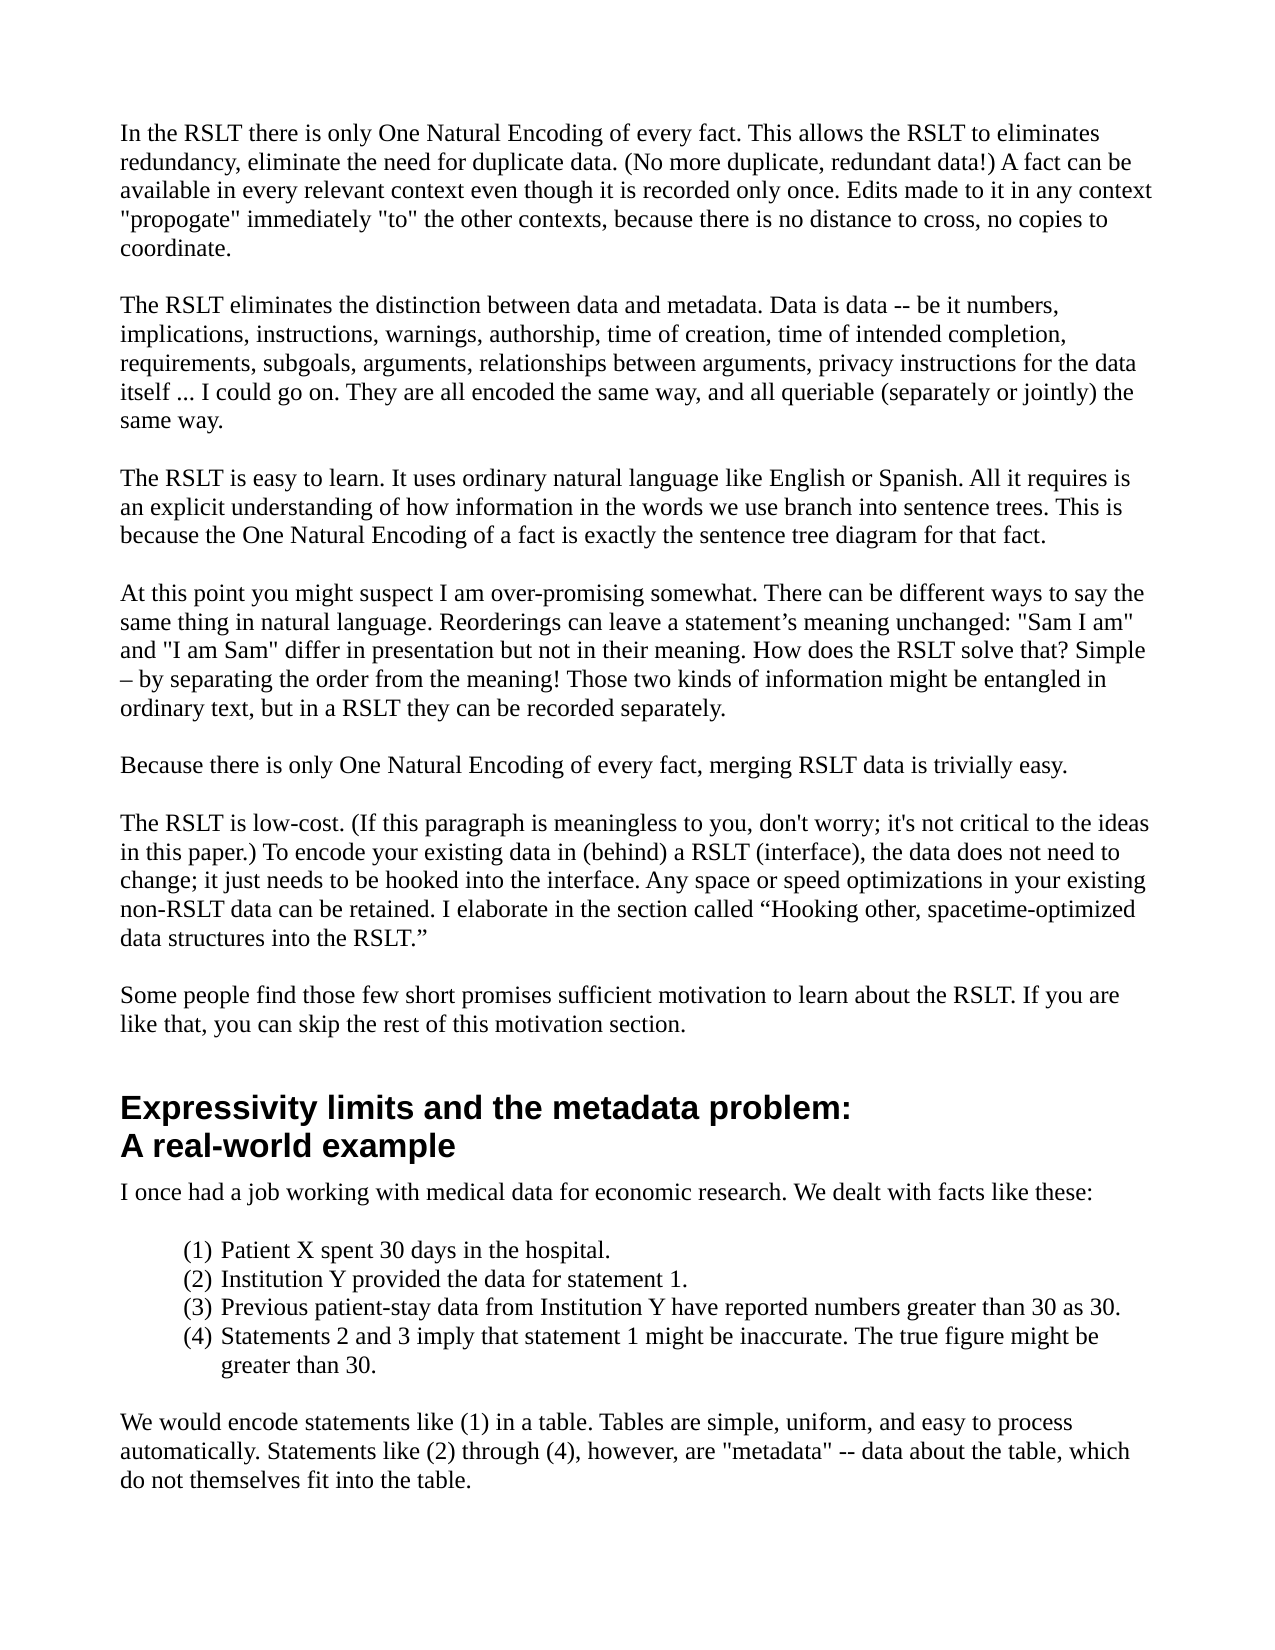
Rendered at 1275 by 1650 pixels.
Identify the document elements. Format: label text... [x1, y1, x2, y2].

list Patient X spent 30 days in the hospital. [183, 1235, 1155, 1264]
text Some people find those few short promises sufficient motivation to learn about the RSLT. If you are like that, you can skip the rest of this motivation section. [120, 981, 1155, 1038]
text I once had a job working with medical data for economic research. We dealt with facts like these: [120, 1177, 1155, 1206]
text Because there is only One Natural Encoding of every fact, merging RSLT data is trivially easy. [120, 751, 1155, 779]
subtitle Expressivity limits and the metadata problem: A real-world example [120, 1088, 1155, 1165]
text We would encode statements like (1) in a table. Tables are simple, uniform, and easy to process automatically. Statements like (2) through (4), however, are "metadata" -- data about the table, which do not themselves fit into the table. [120, 1407, 1155, 1494]
list Institution Y provided the data for statement 1. [183, 1264, 1155, 1292]
text At this point you might suspect I am over-promising somewhat. There can be different ways to say the same thing in natural language. Reorderings can leave a statement’s meaning unchanged: "Sam I am" and "I am Sam" differ in presentation but not in their meaning. How does the RSLT solve that? Simple – by separating the order from the meaning! Those two kinds of information might be entangled in ordinary text, but in a RSLT they can be recorded separately. [120, 578, 1155, 722]
list Previous patient-stay data from Institution Y have reported numbers greater than 30 as 30. [183, 1292, 1155, 1321]
text The RSLT eliminates the distinction between data and metadata. Data is data -- be it numbers, implications, instructions, warnings, authorship, time of creation, time of intended completion, requirements, subgoals, arguments, relationships between arguments, privacy instructions for the data itself ... I could go on. They are all encoded the same way, and all queriable (separately or jointly) the same way. [120, 291, 1155, 434]
text The RSLT is easy to learn. It uses ordinary natural language like English or Spanish. All it requires is an explicit understanding of how information in the words we use branch into sentence trees. This is because the One Natural Encoding of a fact is exactly the sentence tree diagram for that fact. [120, 463, 1155, 549]
text The RSLT is low-cost. (If this paragraph is meaningless to you, don't worry; it's not critical to the ideas in this paper.) To encode your existing data in (behind) a RSLT (interface), the data does not need to change; it just needs to be hooked into the interface. Any space or speed optimizations in your existing non-RSLT data can be retained. I elaborate in the section called “Hooking other, spacetime-optimized data structures into the RSLT.” [120, 808, 1155, 952]
list Statements 2 and 3 imply that statement 1 might be inaccurate. The true figure might be greater than 30. [183, 1321, 1155, 1379]
text In the RSLT there is only One Natural Encoding of every fact. This allows the RSLT to eliminates redundancy, eliminate the need for duplicate data. (No more duplicate, redundant data!) A fact can be available in every relevant context even though it is recorded only once. Edits made to it in any context "propogate" immediately "to" the other contexts, because there is no distance to cross, no copies to coordinate. [120, 118, 1155, 262]
